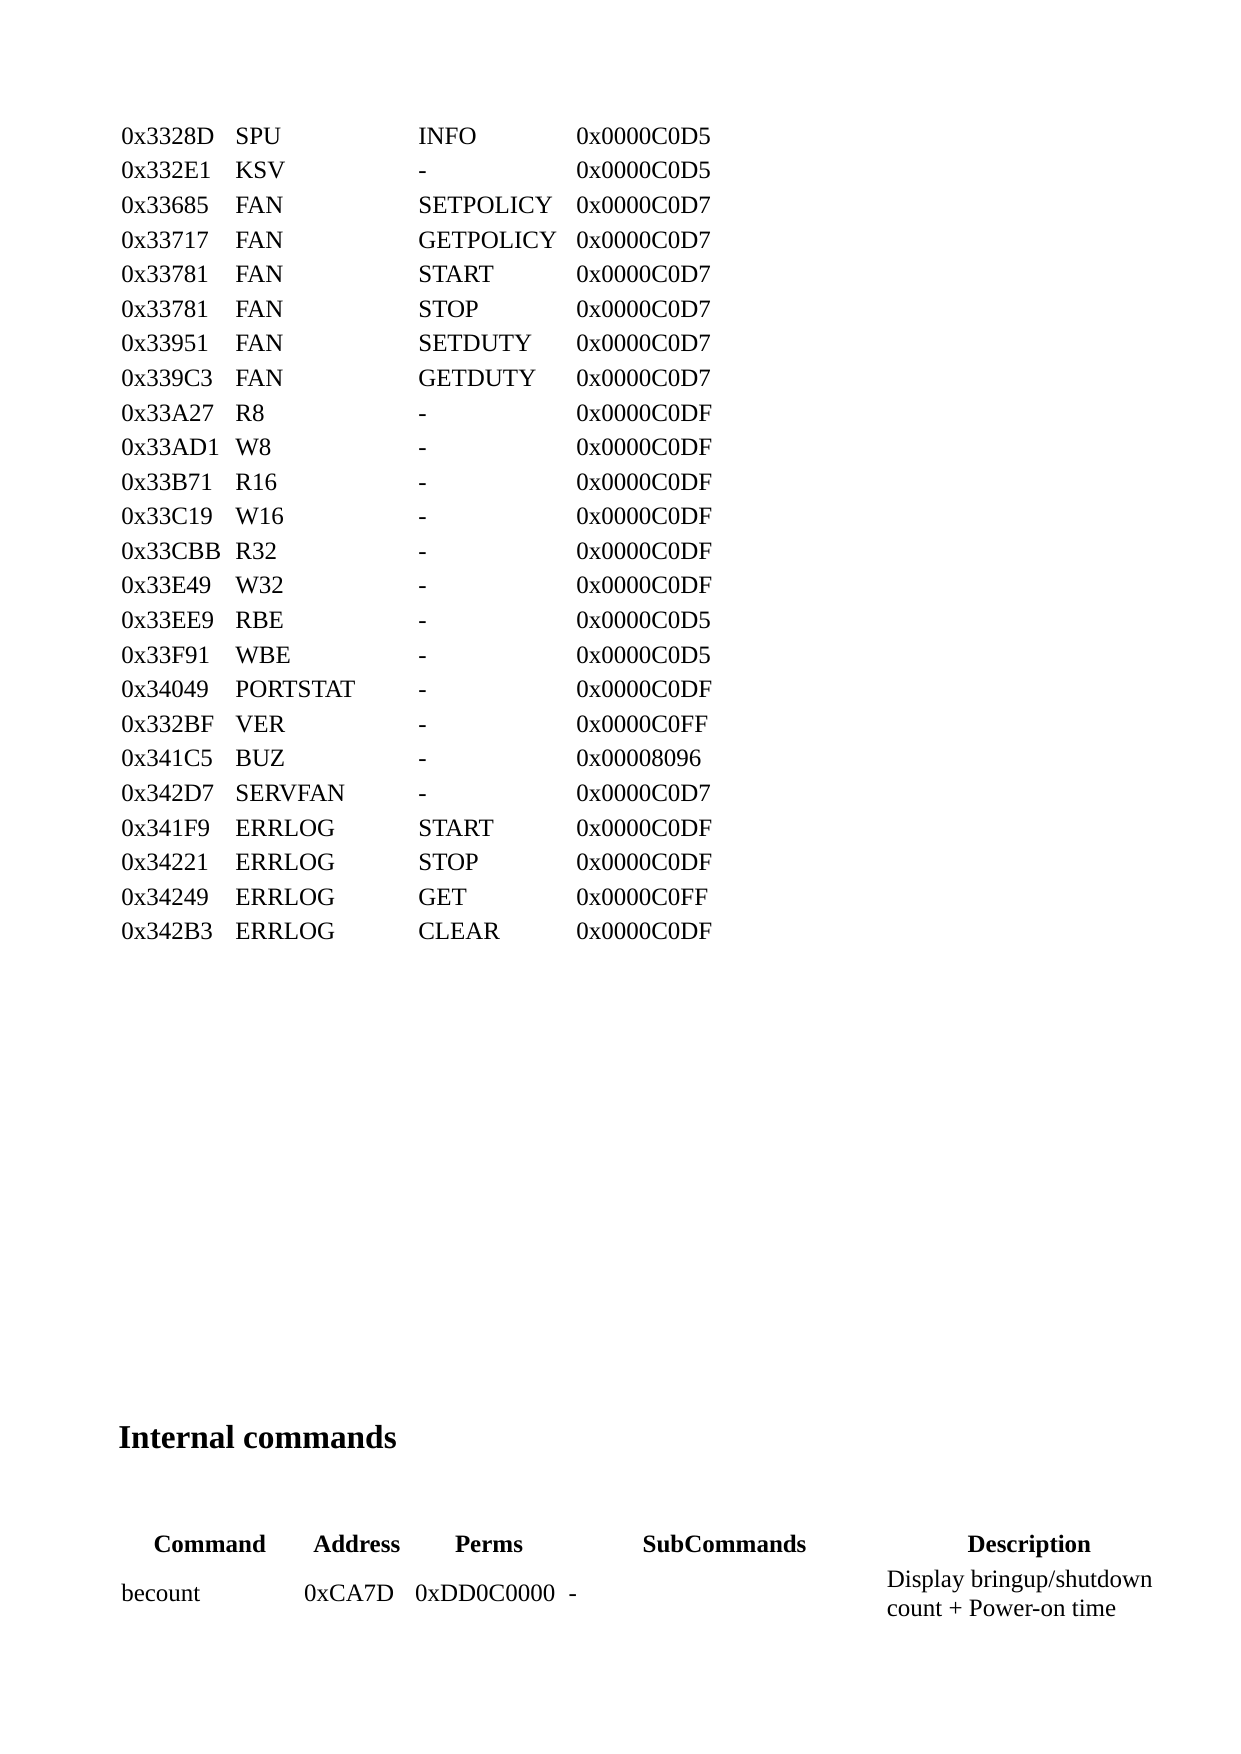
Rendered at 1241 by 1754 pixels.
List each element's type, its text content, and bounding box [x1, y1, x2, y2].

table_cell - [415, 775, 573, 810]
table_cell R8 [232, 395, 415, 429]
table_cell - [415, 741, 573, 775]
table_cell 0x0000C0DF [573, 499, 733, 533]
table_cell W8 [232, 429, 415, 464]
table_header Perms [412, 1526, 565, 1561]
table_cell 0x33EE9 [118, 602, 232, 637]
table_cell 0x342B3 [118, 914, 232, 948]
table_cell VER [232, 706, 415, 741]
table_cell 0x33685 [118, 187, 232, 222]
table_cell - [415, 395, 573, 429]
table_cell - [415, 568, 573, 602]
table_cell 0x33CBB [118, 533, 232, 568]
table_cell 0x0000C0DF [573, 533, 733, 568]
table_cell - [415, 671, 573, 706]
table_cell STOP [415, 844, 573, 879]
table_cell 0x332BF [118, 706, 232, 741]
table_cell 0x0000C0DF [573, 429, 733, 464]
table_cell - [415, 464, 573, 498]
subtitle Internal commands [118, 1417, 1122, 1455]
table_cell 0x33951 [118, 326, 232, 360]
table_cell 0x3328D [118, 118, 232, 153]
table_cell 0x342D7 [118, 775, 232, 810]
table_cell CLEAR [415, 914, 573, 948]
table_cell ERRLOG [232, 914, 415, 948]
table_cell - [415, 602, 573, 637]
table_cell 0x0000C0D5 [573, 153, 733, 187]
table_cell RBE [232, 602, 415, 637]
table_cell 0x33717 [118, 222, 232, 256]
table_cell R16 [232, 464, 415, 498]
table_cell becount [118, 1561, 301, 1624]
table_cell 0x33AD1 [118, 429, 232, 464]
table_cell SETPOLICY [415, 187, 573, 222]
table_cell FAN [232, 326, 415, 360]
table_cell 0x0000C0D5 [573, 602, 733, 637]
table_cell FAN [232, 256, 415, 291]
table_cell PORTSTAT [232, 671, 415, 706]
table_cell 0x33781 [118, 256, 232, 291]
table_cell 0x341F9 [118, 810, 232, 844]
table_header Command [118, 1526, 301, 1561]
table_cell KSV [232, 153, 415, 187]
table_cell 0x339C3 [118, 360, 232, 395]
table_cell 0x33A27 [118, 395, 232, 429]
table_cell 0x33C19 [118, 499, 232, 533]
table_cell START [415, 810, 573, 844]
table_cell INFO [415, 118, 573, 153]
table_cell 0x0000C0D7 [573, 360, 733, 395]
table_cell 0x0000C0DF [573, 844, 733, 879]
table_cell 0x0000C0DF [573, 568, 733, 602]
table_cell 0x0000C0FF [573, 706, 733, 741]
table_cell - [415, 533, 573, 568]
table_cell FAN [232, 187, 415, 222]
table_cell 0x33E49 [118, 568, 232, 602]
table_cell BUZ [232, 741, 415, 775]
table_cell 0x0000C0DF [573, 914, 733, 948]
table_cell 0x0000C0D7 [573, 187, 733, 222]
table_cell GETDUTY [415, 360, 573, 395]
table_cell 0x0000C0D7 [573, 326, 733, 360]
table_cell 0xCA7D [301, 1561, 412, 1624]
table_cell 0x33781 [118, 291, 232, 326]
table_cell 0x34049 [118, 671, 232, 706]
table_cell FAN [232, 360, 415, 395]
table_cell SPU [232, 118, 415, 153]
table_cell - [415, 499, 573, 533]
table_cell - [415, 153, 573, 187]
table_cell ERRLOG [232, 879, 415, 913]
table_cell - [415, 706, 573, 741]
table_cell 0x0000C0DF [573, 395, 733, 429]
table_header Address [301, 1526, 412, 1561]
table_cell 0x0000C0DF [573, 671, 733, 706]
table_cell 0x332E1 [118, 153, 232, 187]
table_cell W32 [232, 568, 415, 602]
table_cell 0x0000C0D7 [573, 291, 733, 326]
table_cell 0x0000C0D5 [573, 637, 733, 671]
table_cell 0x0000C0D7 [573, 775, 733, 810]
table_cell STOP [415, 291, 573, 326]
table_cell 0x33B71 [118, 464, 232, 498]
table_header Description [884, 1526, 1181, 1561]
table_cell GET [415, 879, 573, 913]
table_cell FAN [232, 291, 415, 326]
table_cell 0x0000C0D5 [573, 118, 733, 153]
table_cell 0x33F91 [118, 637, 232, 671]
table_cell WBE [232, 637, 415, 671]
table_cell ERRLOG [232, 844, 415, 879]
table_cell R32 [232, 533, 415, 568]
table_cell 0x0000C0D7 [573, 256, 733, 291]
table_cell Display bringup/shutdown count + Power-on time [884, 1561, 1181, 1624]
table_header SubCommands [565, 1526, 884, 1561]
table_cell SERVFAN [232, 775, 415, 810]
table_cell 0x00008096 [573, 741, 733, 775]
table_cell 0x34249 [118, 879, 232, 913]
table_cell 0xDD0C0000 [412, 1561, 565, 1624]
table_cell - [415, 637, 573, 671]
table_cell FAN [232, 222, 415, 256]
table_cell ERRLOG [232, 810, 415, 844]
table_cell - [415, 429, 573, 464]
table_cell W16 [232, 499, 415, 533]
table_cell 0x0000C0FF [573, 879, 733, 913]
table_cell GETPOLICY [415, 222, 573, 256]
table_cell START [415, 256, 573, 291]
table_cell 0x0000C0DF [573, 464, 733, 498]
table_cell 0x341C5 [118, 741, 232, 775]
table_cell 0x0000C0DF [573, 810, 733, 844]
table_cell 0x34221 [118, 844, 232, 879]
table_cell 0x0000C0D7 [573, 222, 733, 256]
table_cell - [565, 1561, 884, 1624]
table_cell SETDUTY [415, 326, 573, 360]
